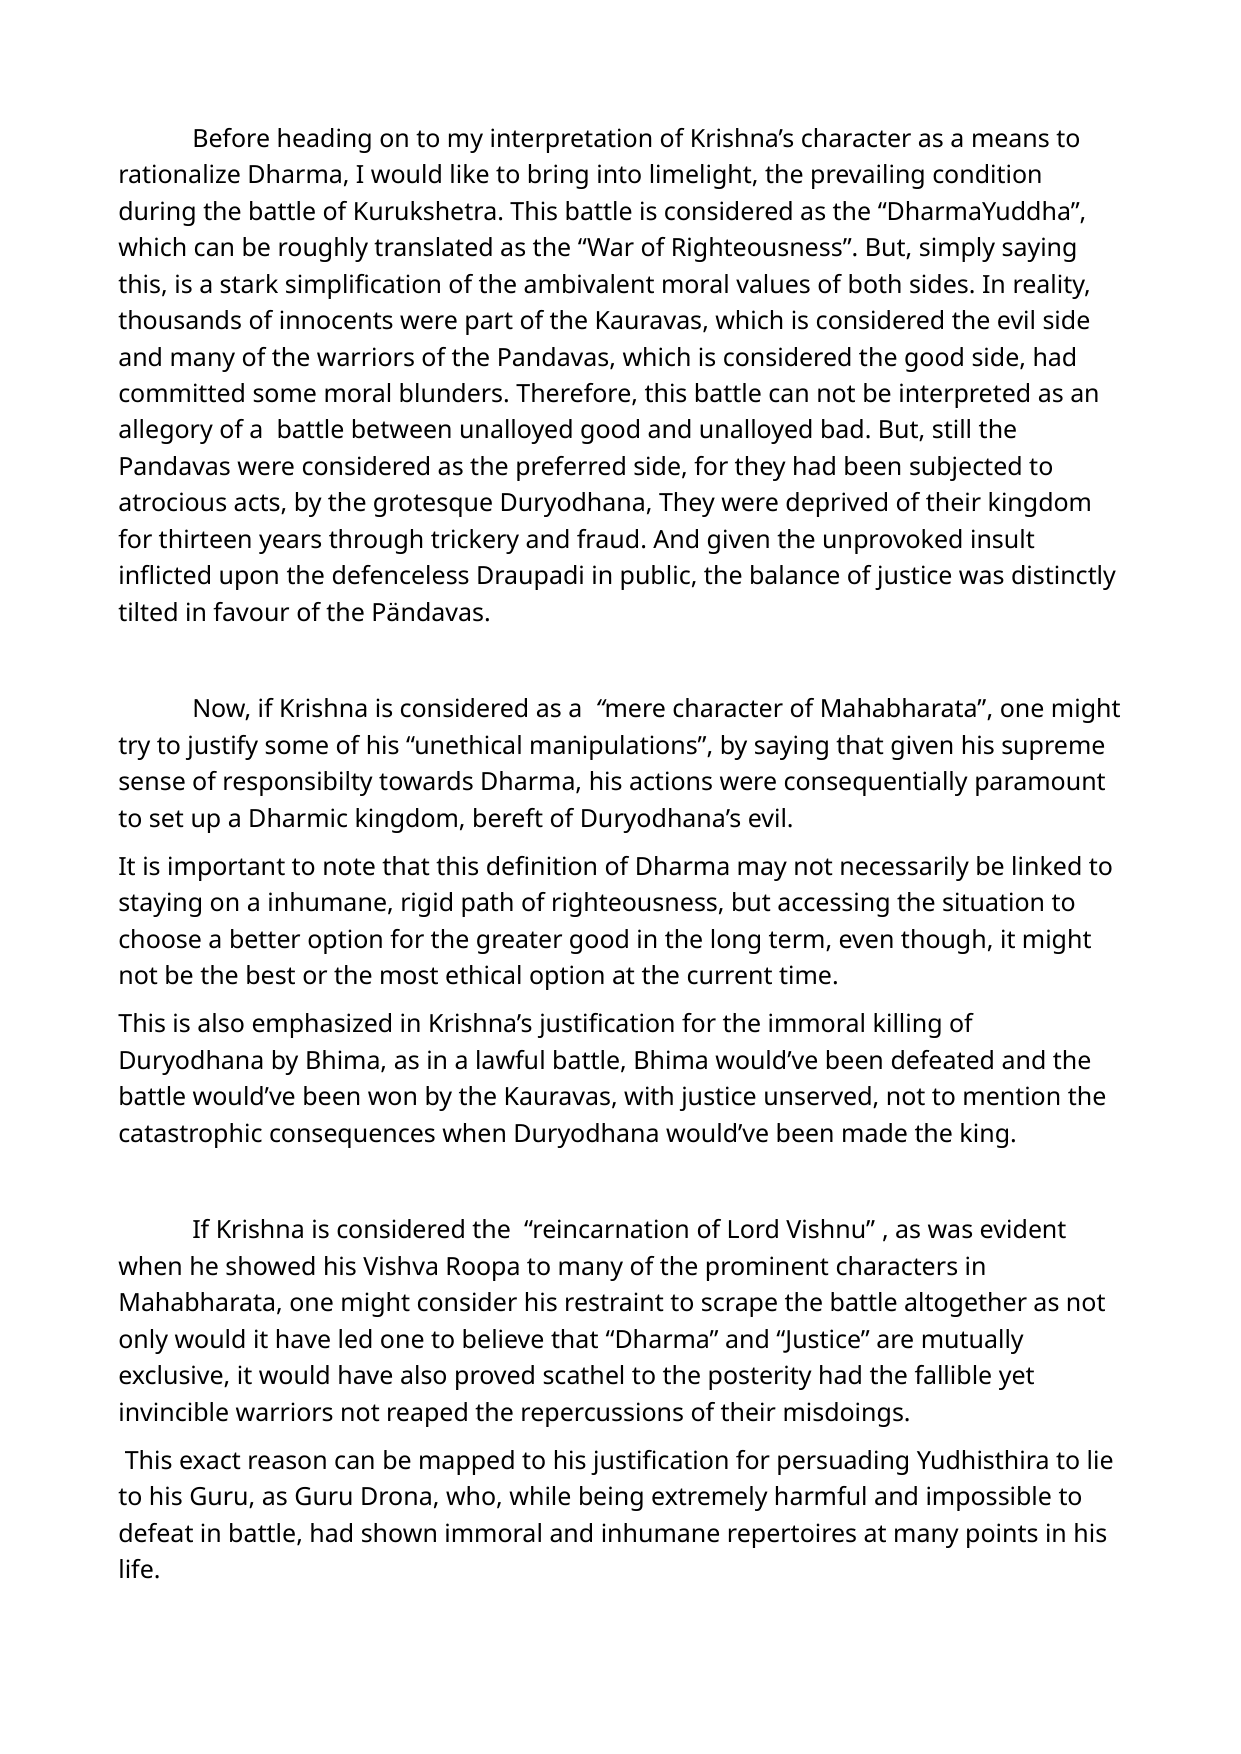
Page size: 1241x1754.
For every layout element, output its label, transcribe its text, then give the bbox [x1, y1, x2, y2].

text Now, if Krishna is considered as a “mere character of Mahabharata”, one might try to justify some of his “unethical manipulations”, by saying that given his supreme sense of responsibilty towards Dharma, his actions were consequentially paramount to set up a Dharmic kingdom, bereft of Duryodhana’s evil. [118, 688, 1122, 834]
text It is important to note that this definition of Dharma may not necessarily be linked to staying on a inhumane, rigid path of righteousness, but accessing the situation to choose a better option for the greater good in the long term, even though, it might not be the best or the most ethical option at the current time. [118, 846, 1122, 992]
text This is also emphasized in Krishna’s justification for the immoral killing of Duryodhana by Bhima, as in a lawful battle, Bhima would’ve been defeated and the battle would’ve been won by the Kauravas, with justice unserved, not to mention the catastrophic consequences when Duryodhana would’ve been made the king. [118, 1004, 1122, 1149]
text This exact reason can be mapped to his justification for persuading Yudhisthira to lie to his Guru, as Guru Drona, who, while being extremely harmful and impossible to defeat in battle, had shown immoral and inhumane repertoires at many points in his life. [118, 1440, 1122, 1586]
text Before heading on to my interpretation of Krishna’s character as a means to rationalize Dharma, I would like to bring into limelight, the prevailing condition during the battle of Kurukshetra. This battle is considered as the “DharmaYuddha”, which can be roughly translated as the “War of Righteousness”. But, simply saying this, is a stark simplification of the ambivalent moral values of both sides. In reality, thousands of innocents were part of the Kauravas, which is considered the evil side and many of the warriors of the Pandavas, which is considered the good side, had committed some moral blunders. Therefore, this battle can not be interpreted as an allegory of a battle between unalloyed good and unalloyed bad. But, still the Pandavas were considered as the preferred side, for they had been subjected to atrocious acts, by the grotesque Duryodhana, They were deprived of their kingdom for thirteen years through trickery and fraud. And given the unprovoked insult inflicted upon the defenceless Draupadi in public, the balance of justice was distinctly tilted in favour of the Pändavas. [118, 118, 1122, 628]
text If Krishna is considered the “reincarnation of Lord Vishnu” , as was evident when he showed his Vishva Roopa to many of the prominent characters in Mahabharata, one might consider his restraint to scrape the battle altogether as not only would it have led one to believe that “Dharma” and “Justice” are mutually exclusive, it would have also proved scathel to the posterity had the fallible yet invincible warriors not reaped the repercussions of their misdoings. [118, 1209, 1122, 1428]
